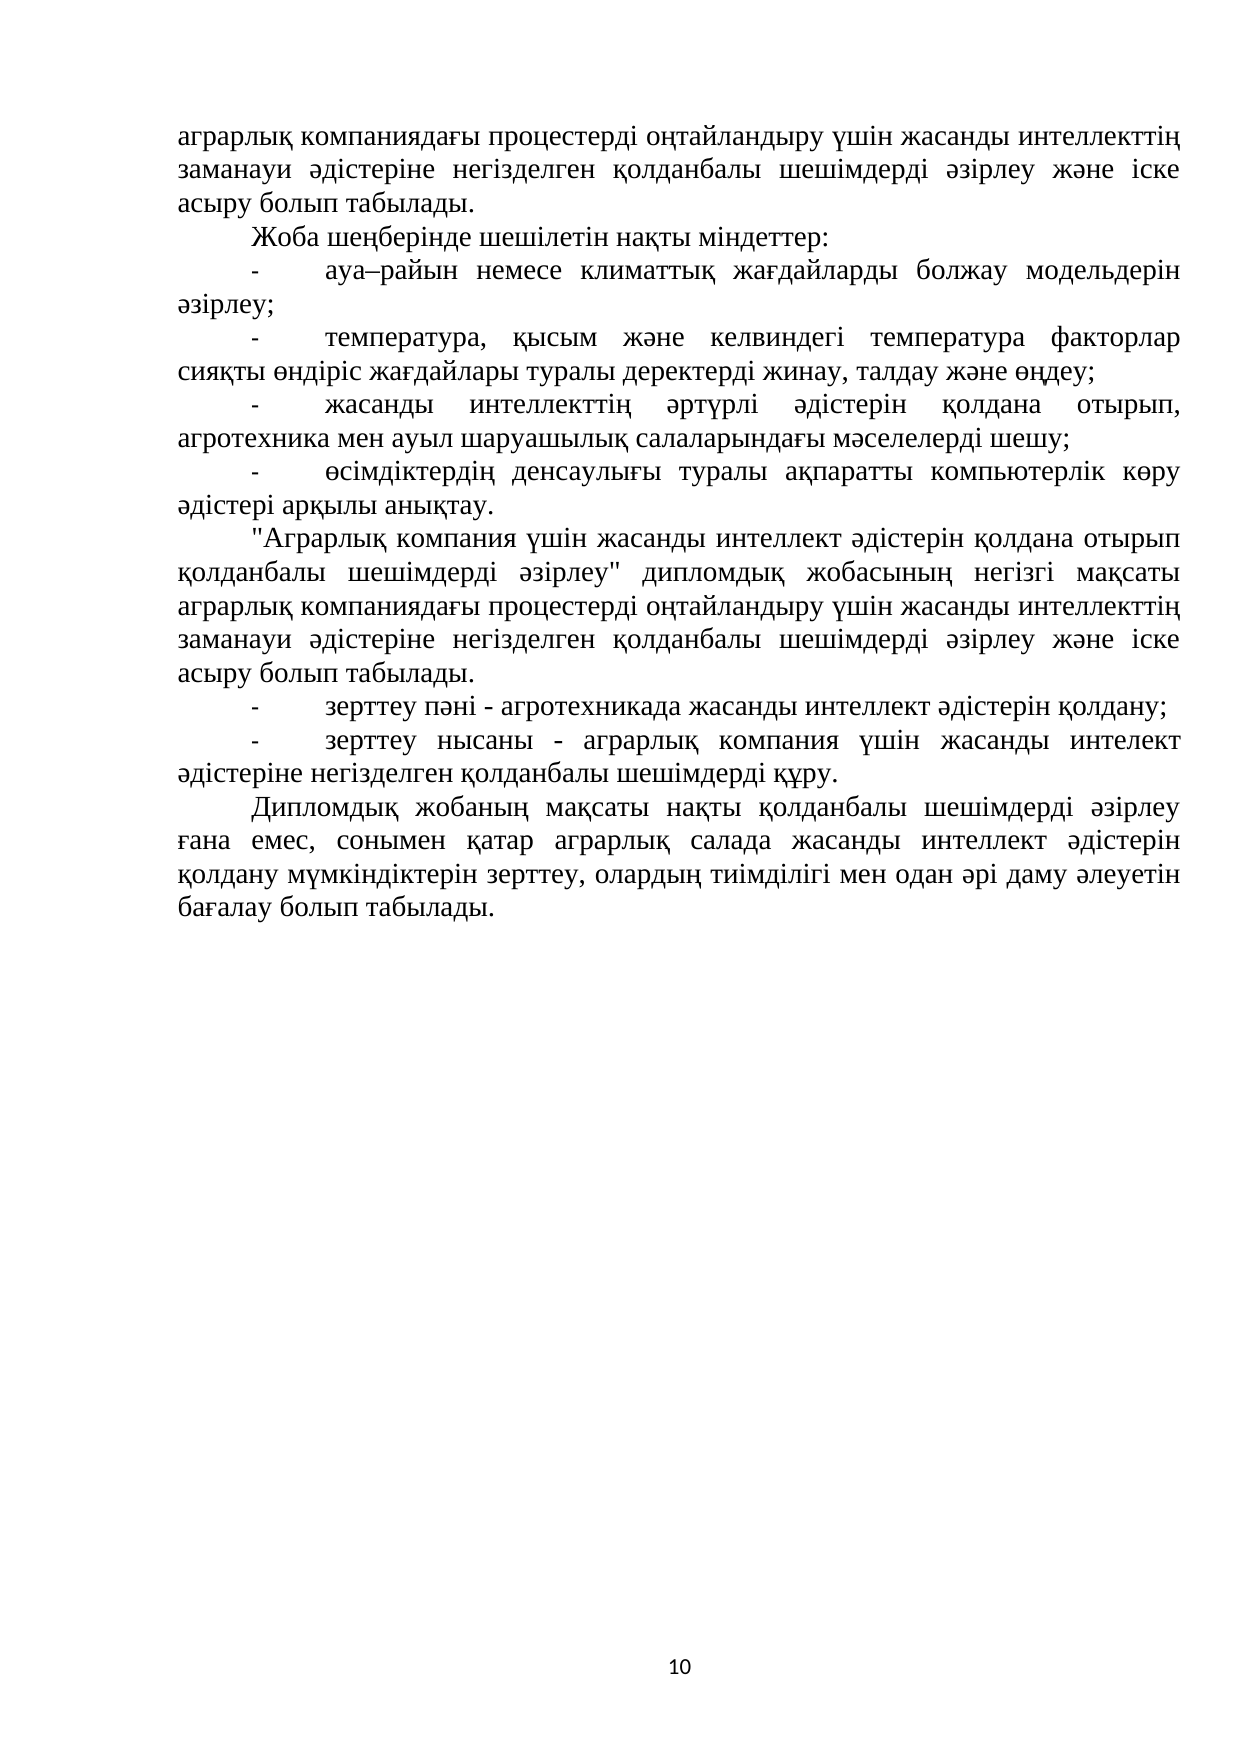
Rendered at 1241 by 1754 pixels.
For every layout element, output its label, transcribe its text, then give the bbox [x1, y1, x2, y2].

list жасанды интеллекттің әртүрлі әдістерін қолдана отырып, агротехника мен ауыл шаруашылық салаларындағы мәселелерді шешу; [177, 386, 1181, 453]
list температура, қысым және келвиндегі температура факторлар сияқты өндіріс жағдайлары туралы деректерді жинау, талдау және өңдеу; [177, 319, 1181, 386]
list зерттеу нысаны - аграрлық компания үшін жасанды интелект әдістеріне негізделген қолданбалы шешімдерді құру. [177, 722, 1181, 789]
text "Аграрлық компания үшін жасанды интеллект әдістерін қолдана отырып қолданбалы шешімдерді әзірлеу" дипломдық жобасының негізгі мақсаты аграрлық компаниядағы процестерді оңтайландыру үшін жасанды интеллекттің заманауи әдістеріне негізделген қолданбалы шешімдерді әзірлеу және іске асыру болып табылады. [177, 521, 1181, 688]
list өсімдіктердің денсаулығы туралы ақпаратты компьютерлік көру әдістері арқылы анықтау. [177, 453, 1181, 521]
text аграрлық компаниядағы процестерді оңтайландыру үшін жасанды интеллекттің заманауи әдістеріне негізделген қолданбалы шешімдерді әзірлеу және іске асыру болып табылады. [177, 118, 1181, 219]
list зерттеу пәні - агротехникада жасанды интеллект әдістерін қолдану; [177, 688, 1181, 722]
list ауа–райын немесе климаттық жағдайларды болжау модельдерін әзірлеу; [177, 252, 1181, 319]
text Дипломдық жобаның мақсаты нақты қолданбалы шешімдерді әзірлеу ғана емес, сонымен қатар аграрлық салада жасанды интеллект әдістерін қолдану мүмкіндіктерін зерттеу, олардың тиімділігі мен одан әрі даму әлеуетін бағалау болып табылады. [177, 789, 1181, 923]
text Жоба шеңберінде шешілетін нақты міндеттер: [177, 219, 1181, 252]
